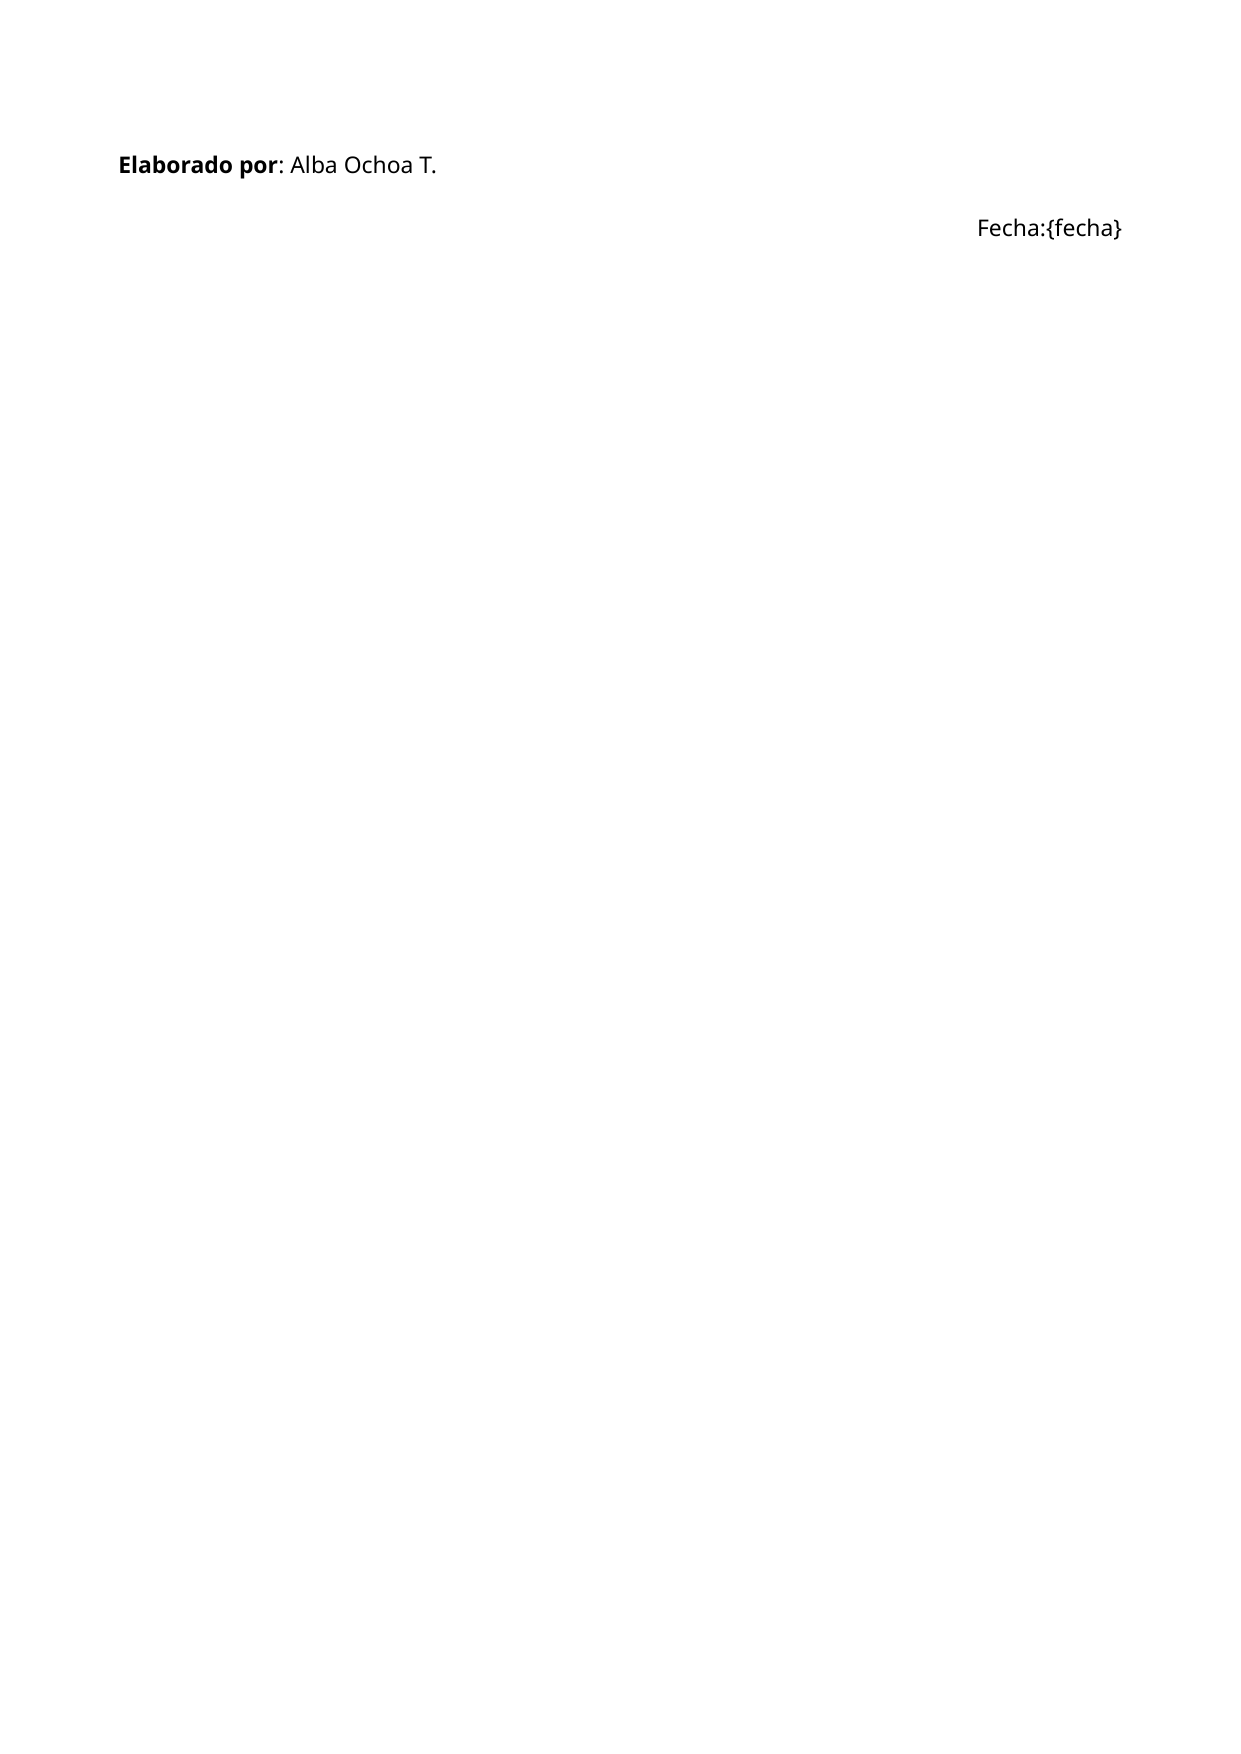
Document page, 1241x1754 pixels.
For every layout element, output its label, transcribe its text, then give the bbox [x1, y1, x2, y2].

text Elaborado por: Alba Ochoa T. [118, 149, 1122, 181]
text Fecha:{fecha} [118, 212, 1122, 243]
